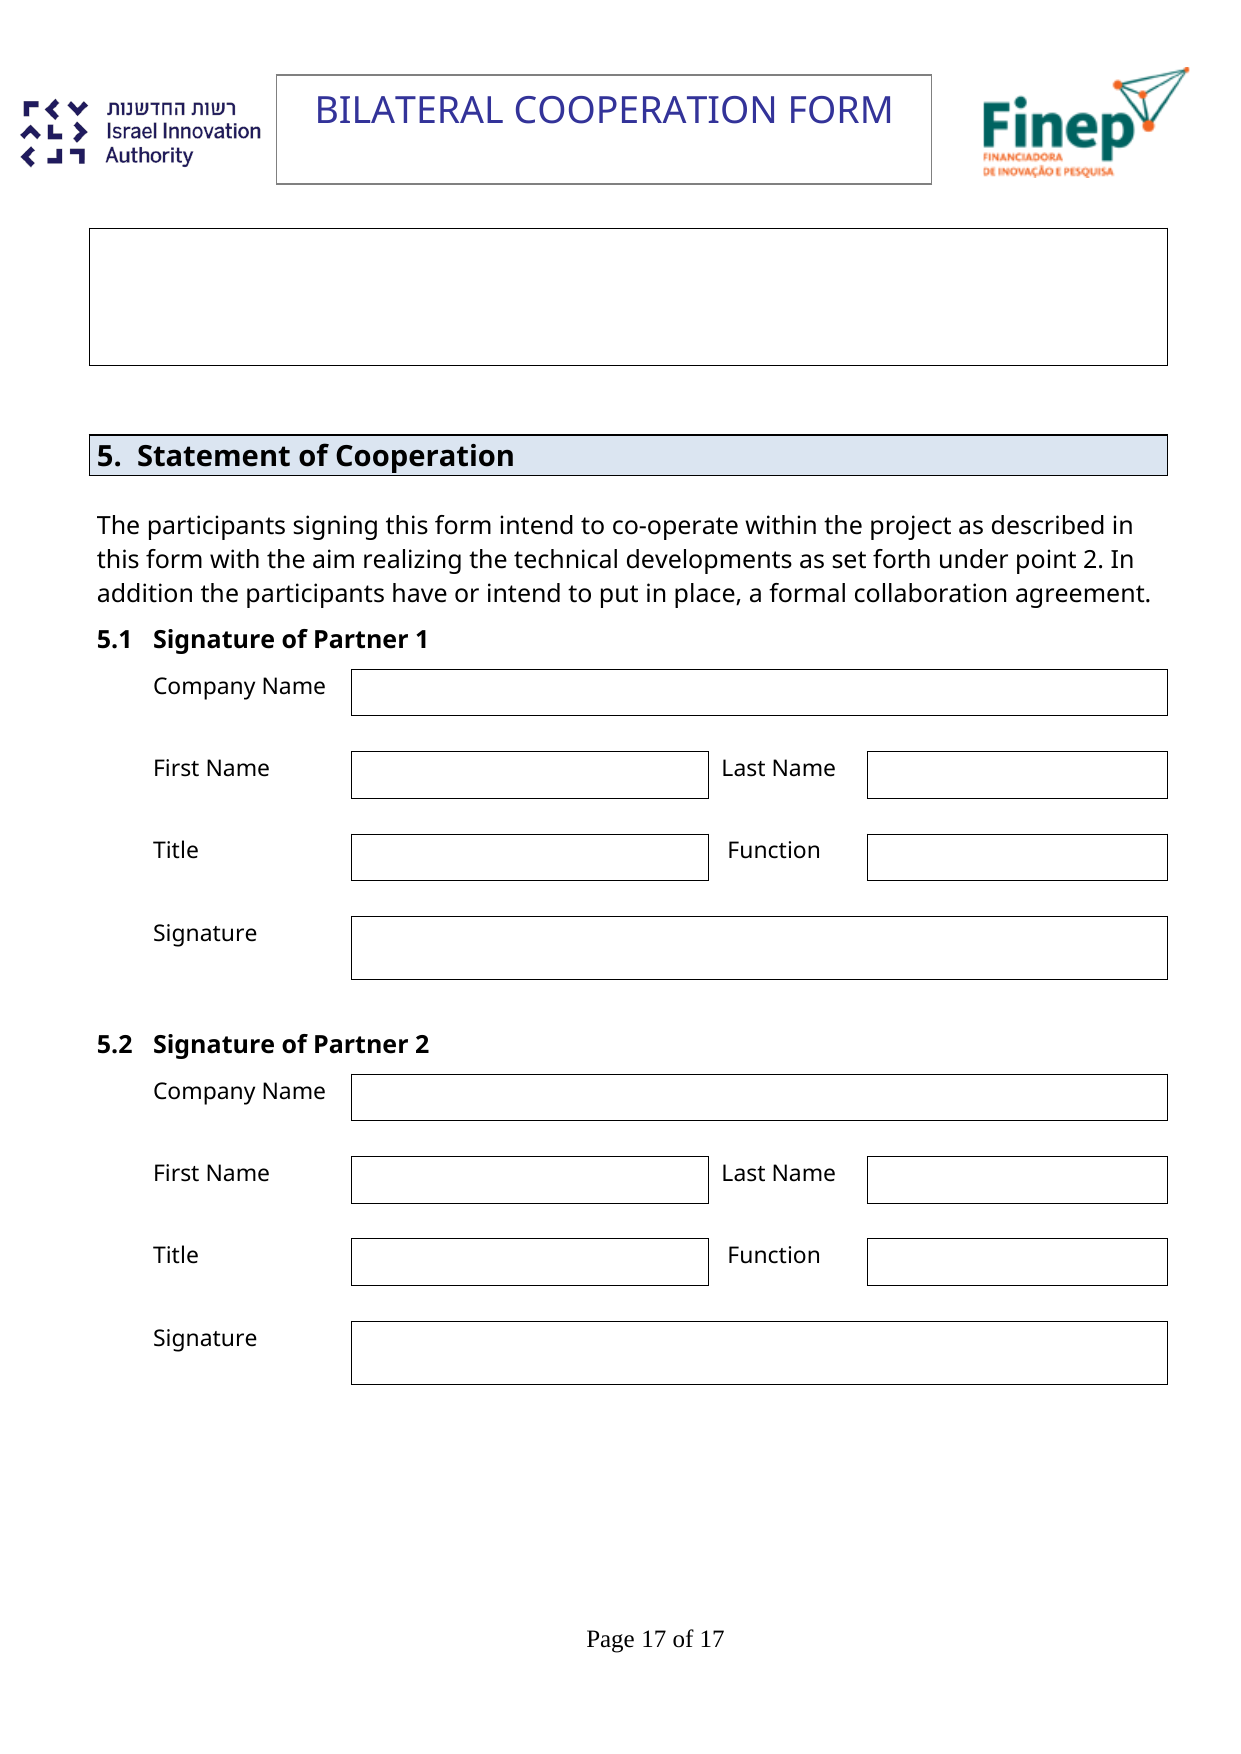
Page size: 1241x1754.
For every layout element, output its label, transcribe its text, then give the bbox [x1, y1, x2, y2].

table_cell [89, 751, 146, 797]
table_cell First Name [146, 751, 351, 797]
table_cell [89, 1238, 146, 1285]
table_cell [352, 670, 1167, 715]
table_cell Company Name [146, 1074, 351, 1120]
table_cell [868, 1157, 1167, 1202]
table_cell [89, 476, 1167, 507]
table_cell First Name [146, 1156, 351, 1202]
table_cell Title [146, 834, 351, 880]
table_cell [89, 1074, 146, 1120]
table_cell Signature [146, 1321, 351, 1384]
table_cell Function [709, 834, 867, 880]
table_cell 5.2 [89, 1027, 146, 1073]
table_cell [89, 798, 1167, 833]
table_cell [89, 715, 1167, 751]
table_cell [89, 1156, 146, 1202]
table_cell Function [709, 1238, 867, 1285]
table_cell [352, 1239, 708, 1285]
table_cell Last Name [709, 1156, 867, 1202]
table_cell [352, 1322, 1167, 1384]
table_cell Last Name [709, 751, 867, 797]
table_cell [868, 1239, 1167, 1285]
table_cell [868, 752, 1167, 797]
table_cell [89, 880, 1167, 916]
table_cell Signature of Partner 1 [146, 622, 1167, 669]
table_cell [868, 835, 1167, 880]
table_cell [90, 229, 1167, 365]
table_cell [89, 979, 146, 1027]
table_cell [89, 1120, 1167, 1156]
table_cell Company Name [146, 669, 351, 715]
table_cell [89, 669, 146, 715]
table_cell [89, 1321, 146, 1384]
table_cell Signature [146, 916, 351, 979]
table_cell [352, 752, 708, 797]
table_cell [352, 835, 708, 880]
table_cell [89, 916, 146, 979]
table_cell [352, 1157, 708, 1202]
table_cell [146, 979, 1167, 1027]
table_cell 5.1 [89, 622, 146, 669]
table_cell [89, 834, 146, 880]
table_cell [352, 1075, 1167, 1120]
table_cell The participants signing this form intend to co-operate within the project as described in this form with the aim realizing the technical developments as set forth under point 2. In addition the participants have or intend to put in place, a formal collaboration agreement. [89, 508, 1167, 622]
table_cell [352, 917, 1167, 979]
table_header 5. Statement of Cooperation [90, 436, 1167, 475]
table_cell [89, 1285, 1167, 1321]
table_cell Title [146, 1238, 351, 1285]
table_cell [89, 1203, 1167, 1238]
table_cell Signature of Partner 2 [146, 1027, 1167, 1073]
